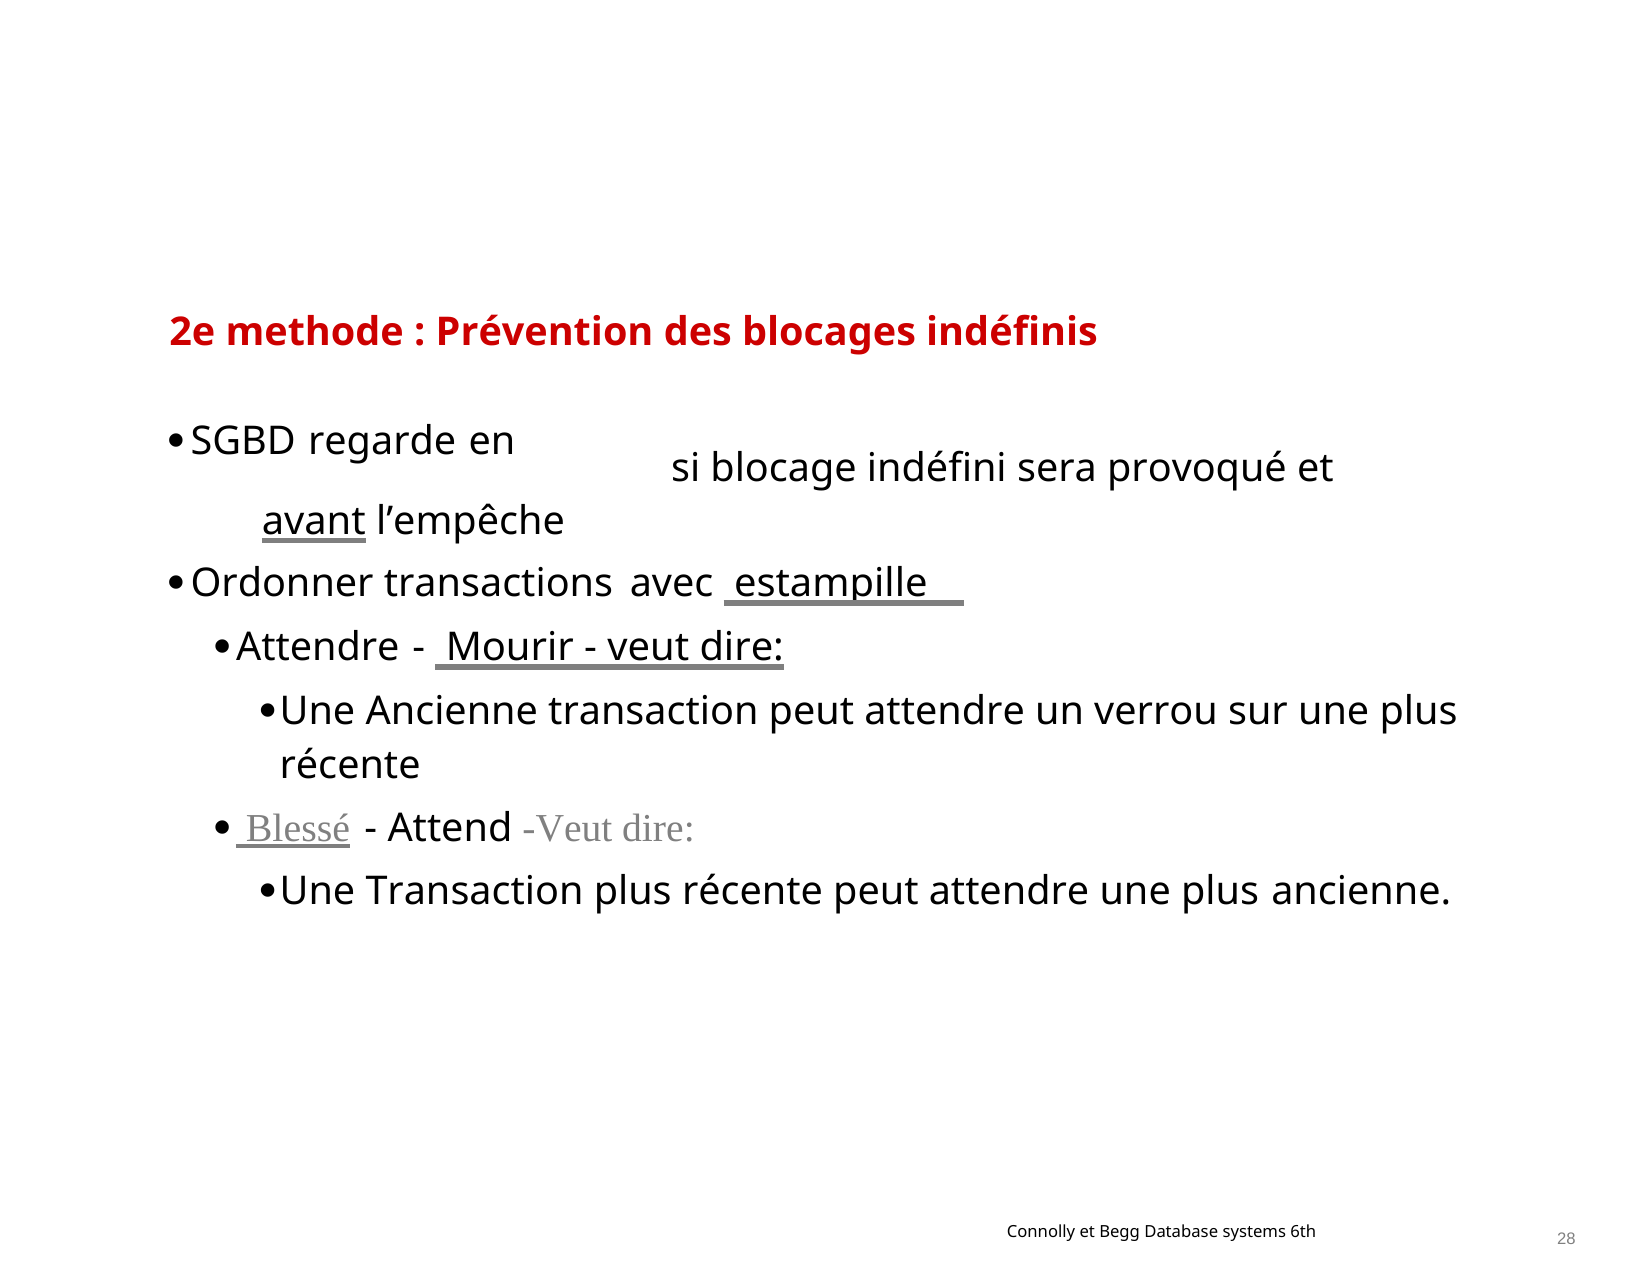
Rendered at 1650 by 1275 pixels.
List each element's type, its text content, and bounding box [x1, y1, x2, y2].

list Blessé - Attend -Veut dire: [215, 799, 1606, 853]
list SGBD regarde en [169, 412, 657, 465]
list Ordonner transactions avec estampille [169, 554, 1606, 608]
text si blocage indéfini sera provoqué et [671, 439, 1606, 493]
list Une Ancienne transaction peut attendre un verrou sur une plus récente [261, 682, 1606, 790]
list Attendre - Mourir - veut dire: [215, 618, 1606, 672]
text Connolly et Begg Database systems 6th 28 [1007, 1223, 1606, 1241]
list Une Transaction plus récente peut attendre une plus ancienne. [261, 862, 1606, 916]
list avant l’empêche [262, 492, 657, 545]
subtitle 2e methode : Prévention des blocages indéfinis [169, 303, 1606, 357]
